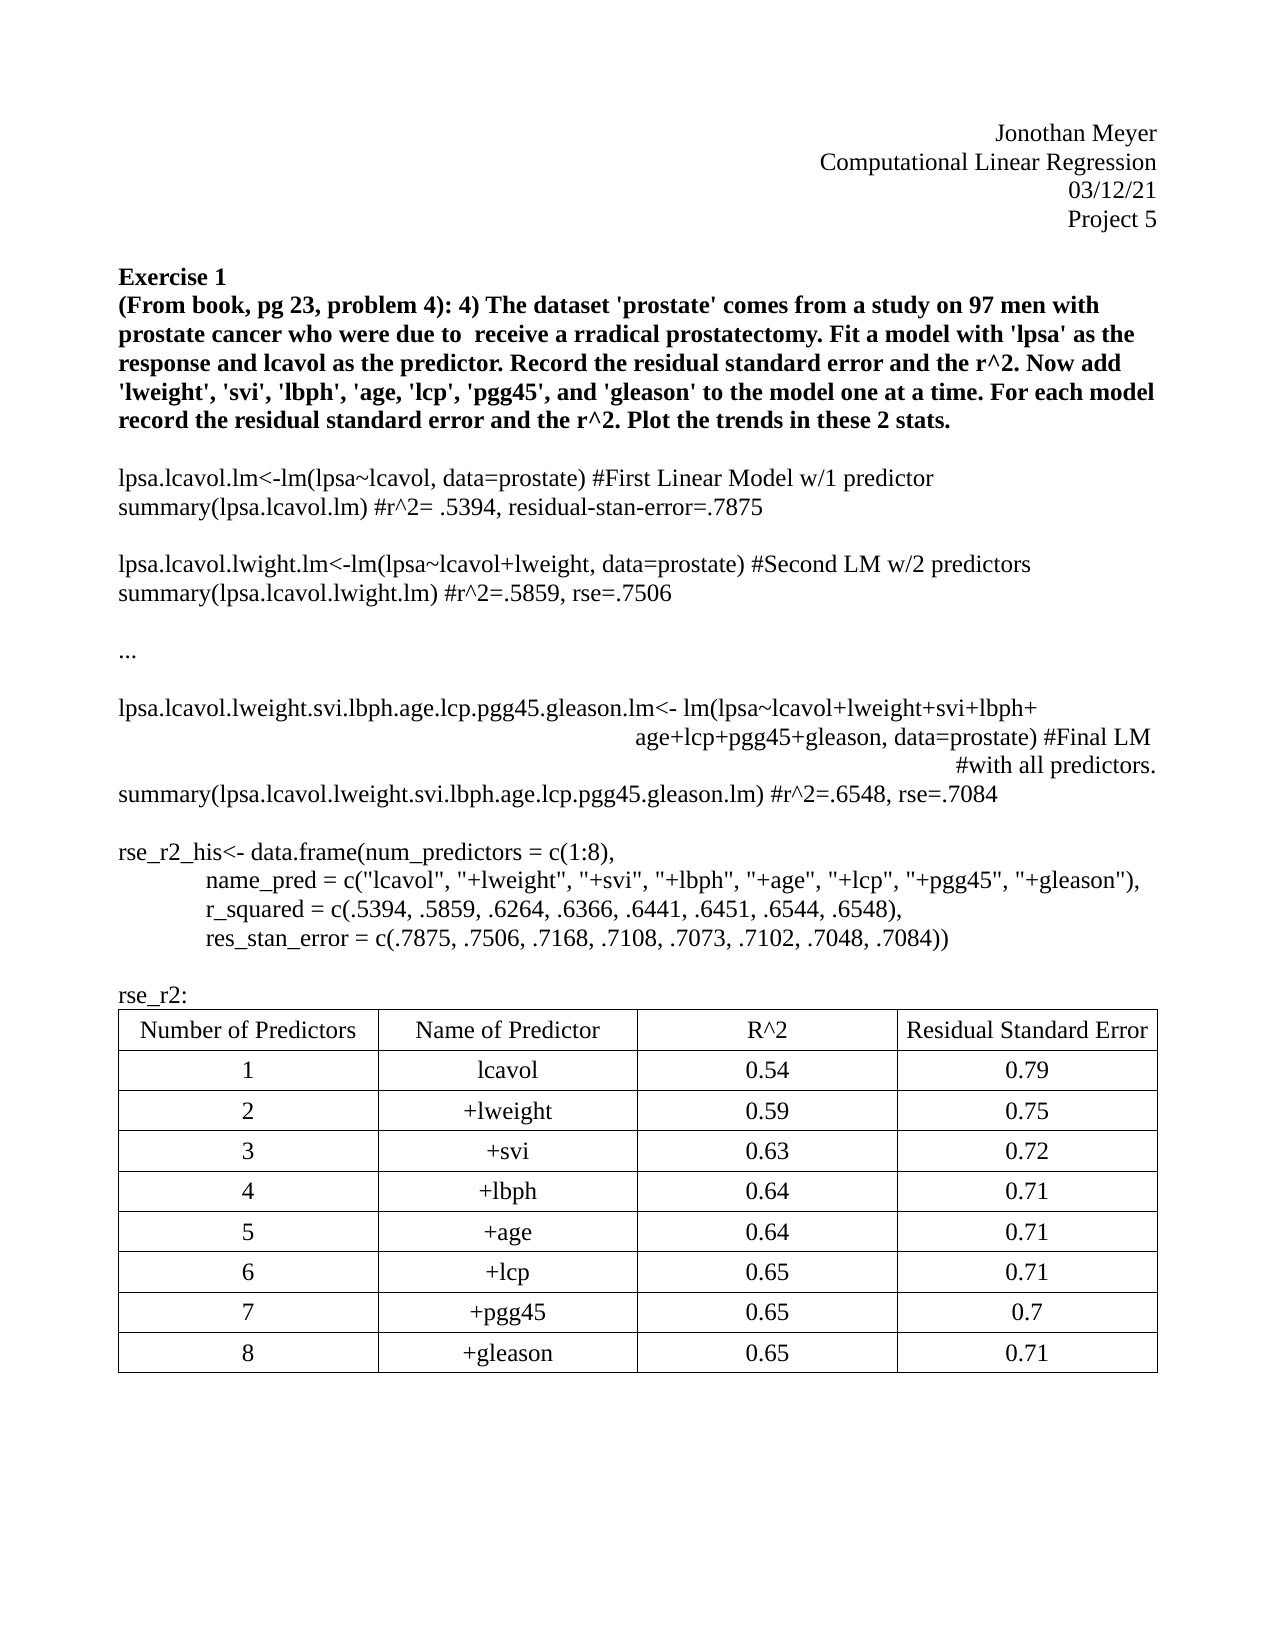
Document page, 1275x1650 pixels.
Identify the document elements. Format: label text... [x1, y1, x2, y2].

table_cell +lweight [379, 1091, 637, 1130]
table_cell 0.71 [898, 1333, 1157, 1372]
table_cell 0.63 [638, 1131, 897, 1171]
text Exercise 1 [118, 262, 1157, 291]
table_cell +pgg45 [379, 1293, 637, 1332]
table_cell 0.64 [638, 1212, 897, 1251]
table_cell 0.72 [898, 1131, 1157, 1171]
table_cell 0.79 [898, 1051, 1157, 1090]
text (From book, pg 23, problem 4): 4) The dataset 'prostate' comes from a study on 97 men with prostate cancer who were due to receive a rradical prostatectomy. Fit a model with 'lpsa' as the response and lcavol as the predictor. Record the residual standard error and the r^2. Now add 'lweight', 'svi', 'lbph', 'age, 'lcp', 'pgg45', and 'gleason' to the model one at a time. For each model record the residual standard error and the r^2. Plot the trends in these 2 stats. [118, 291, 1157, 434]
table_cell 0.65 [638, 1252, 897, 1292]
table_header Name of Predictor [379, 1010, 637, 1050]
table_cell 0.64 [638, 1172, 897, 1211]
text Jonothan Meyer [118, 118, 1157, 147]
text Computational Linear Regression [118, 147, 1157, 176]
table_cell 5 [119, 1212, 378, 1251]
text lpsa.lcavol.lm<-lm(lpsa~lcavol, data=prostate) #First Linear Model w/1 predictor [118, 463, 1157, 492]
text res_stan_error = c(.7875, .7506, .7168, .7108, .7073, .7102, .7048, .7084)) [118, 923, 1157, 952]
table_header Residual Standard Error [898, 1010, 1157, 1050]
text ... [118, 636, 1157, 664]
table_cell +gleason [379, 1333, 637, 1372]
text rse_r2_his<- data.frame(num_predictors = c(1:8), [118, 837, 1157, 866]
table_cell 0.7 [898, 1293, 1157, 1332]
table_cell 0.59 [638, 1091, 897, 1130]
text 03/12/21 [118, 176, 1157, 204]
text rse_r2: [118, 981, 1157, 1009]
text summary(lpsa.lcavol.lwight.lm) #r^2=.5859, rse=.7506 [118, 578, 1157, 607]
table_cell 3 [119, 1131, 378, 1171]
table_cell 0.71 [898, 1252, 1157, 1292]
text #with all predictors. [118, 751, 1157, 779]
table_header Number of Predictors [119, 1010, 378, 1050]
table_cell +svi [379, 1131, 637, 1171]
table_cell 0.71 [898, 1212, 1157, 1251]
table_cell +lcp [379, 1252, 637, 1292]
table_cell 0.65 [638, 1293, 897, 1332]
text summary(lpsa.lcavol.lweight.svi.lbph.age.lcp.pgg45.gleason.lm) #r^2=.6548, rse=.7084 [118, 779, 1157, 808]
table_cell 0.54 [638, 1051, 897, 1090]
text lpsa.lcavol.lwight.lm<-lm(lpsa~lcavol+lweight, data=prostate) #Second LM w/2 predictors [118, 549, 1157, 578]
table_cell 6 [119, 1252, 378, 1292]
text age+lcp+pgg45+gleason, data=prostate) #Final LM [118, 722, 1157, 751]
table_cell 7 [119, 1293, 378, 1332]
text name_pred = c("lcavol", "+lweight", "+svi", "+lbph", "+age", "+lcp", "+pgg45", "+gleason"), [118, 866, 1157, 894]
table_header R^2 [638, 1010, 897, 1050]
table_cell 1 [119, 1051, 378, 1090]
table_cell 0.65 [638, 1333, 897, 1372]
text r_squared = c(.5394, .5859, .6264, .6366, .6441, .6451, .6544, .6548), [118, 894, 1157, 923]
table_cell +age [379, 1212, 637, 1251]
text lpsa.lcavol.lweight.svi.lbph.age.lcp.pgg45.gleason.lm<- lm(lpsa~lcavol+lweight+svi+lbph+ [118, 693, 1157, 722]
table_cell lcavol [379, 1051, 637, 1090]
text Project 5 [118, 204, 1157, 233]
table_cell 4 [119, 1172, 378, 1211]
table_cell 0.71 [898, 1172, 1157, 1211]
table_cell 0.75 [898, 1091, 1157, 1130]
table_cell 8 [119, 1333, 378, 1372]
text summary(lpsa.lcavol.lm) #r^2= .5394, residual-stan-error=.7875 [118, 492, 1157, 521]
table_cell +lbph [379, 1172, 637, 1211]
table_cell 2 [119, 1091, 378, 1130]
